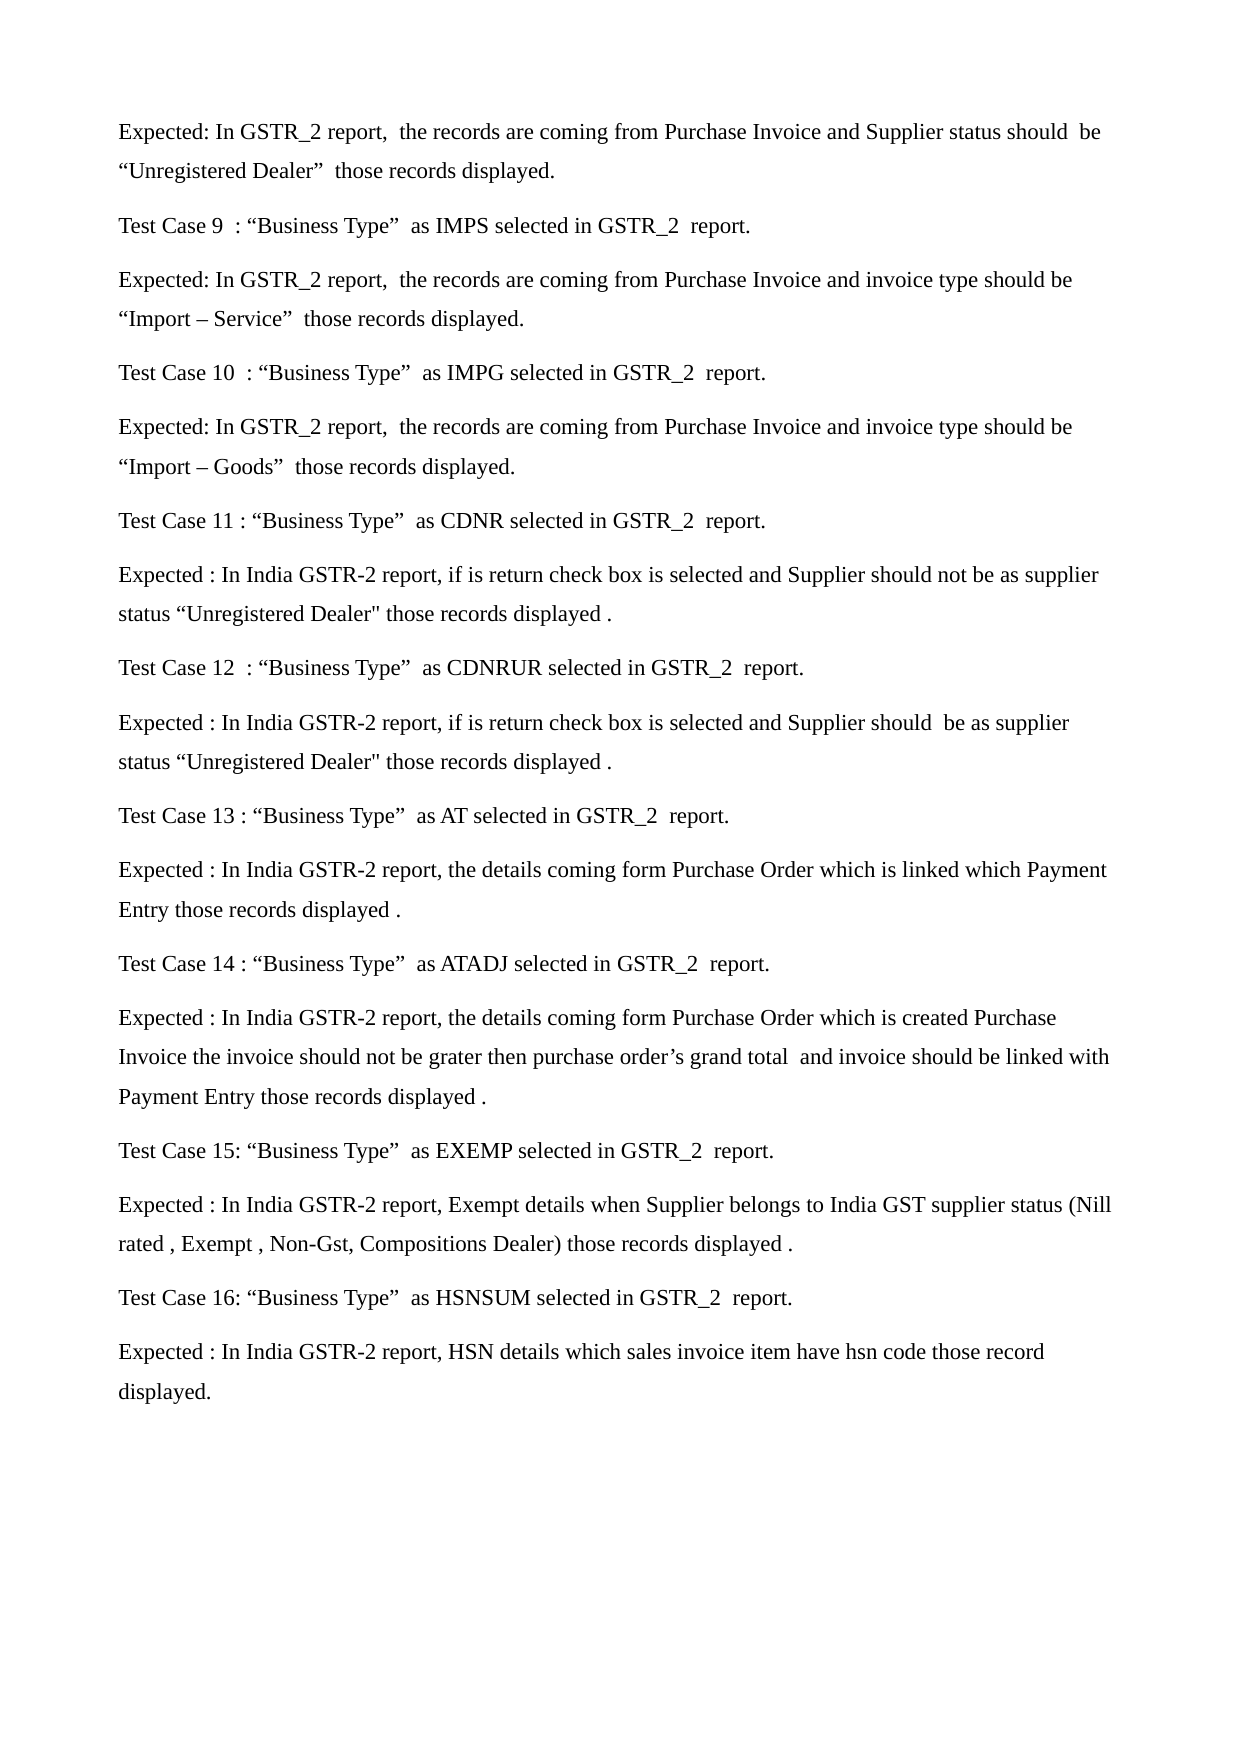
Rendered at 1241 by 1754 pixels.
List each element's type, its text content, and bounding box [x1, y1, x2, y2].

text Expected: In GSTR_2 report, the records are coming from Purchase Invoice and invoice type should be “Import – Goods” those records displayed. [118, 413, 1122, 479]
text Test Case 14 : “Business Type” as ATADJ selected in GSTR_2 report. [118, 950, 1122, 976]
text Test Case 15: “Business Type” as EXEMP selected in GSTR_2 report. [118, 1137, 1122, 1163]
text Test Case 16: “Business Type” as HSNSUM selected in GSTR_2 report. [118, 1284, 1122, 1311]
text Test Case 10 : “Business Type” as IMPG selected in GSTR_2 report. [118, 359, 1122, 386]
text Test Case 13 : “Business Type” as AT selected in GSTR_2 report. [118, 802, 1122, 828]
text Test Case 11 : “Business Type” as CDNR selected in GSTR_2 report. [118, 507, 1122, 533]
text Expected : In India GSTR-2 report, if is return check box is selected and Supplier should be as supplier status “Unregistered Dealer" those records displayed . [118, 708, 1122, 774]
text Test Case 9 : “Business Type” as IMPS selected in GSTR_2 report. [118, 212, 1122, 238]
text Expected: In GSTR_2 report, the records are coming from Purchase Invoice and invoice type should be “Import – Service” those records displayed. [118, 266, 1122, 332]
text Expected: In GSTR_2 report, the records are coming from Purchase Invoice and Supplier status should be “Unregistered Dealer” those records displayed. [118, 118, 1122, 184]
text Expected : In India GSTR-2 report, the details coming form Purchase Order which is created Purchase Invoice the invoice should not be grater then purchase order’s grand total and invoice should be linked with Payment Entry those records displayed . [118, 1004, 1122, 1109]
text Expected : In India GSTR-2 report, the details coming form Purchase Order which is linked which Payment Entry those records displayed . [118, 856, 1122, 922]
text Expected : In India GSTR-2 report, if is return check box is selected and Supplier should not be as supplier status “Unregistered Dealer" those records displayed . [118, 561, 1122, 627]
text Expected : In India GSTR-2 report, Exempt details when Supplier belongs to India GST supplier status (Nill rated , Exempt , Non-Gst, Compositions Dealer) those records displayed . [118, 1191, 1122, 1257]
text Expected : In India GSTR-2 report, HSN details which sales invoice item have hsn code those record displayed. [118, 1338, 1122, 1404]
text Test Case 12 : “Business Type” as CDNRUR selected in GSTR_2 report. [118, 654, 1122, 681]
